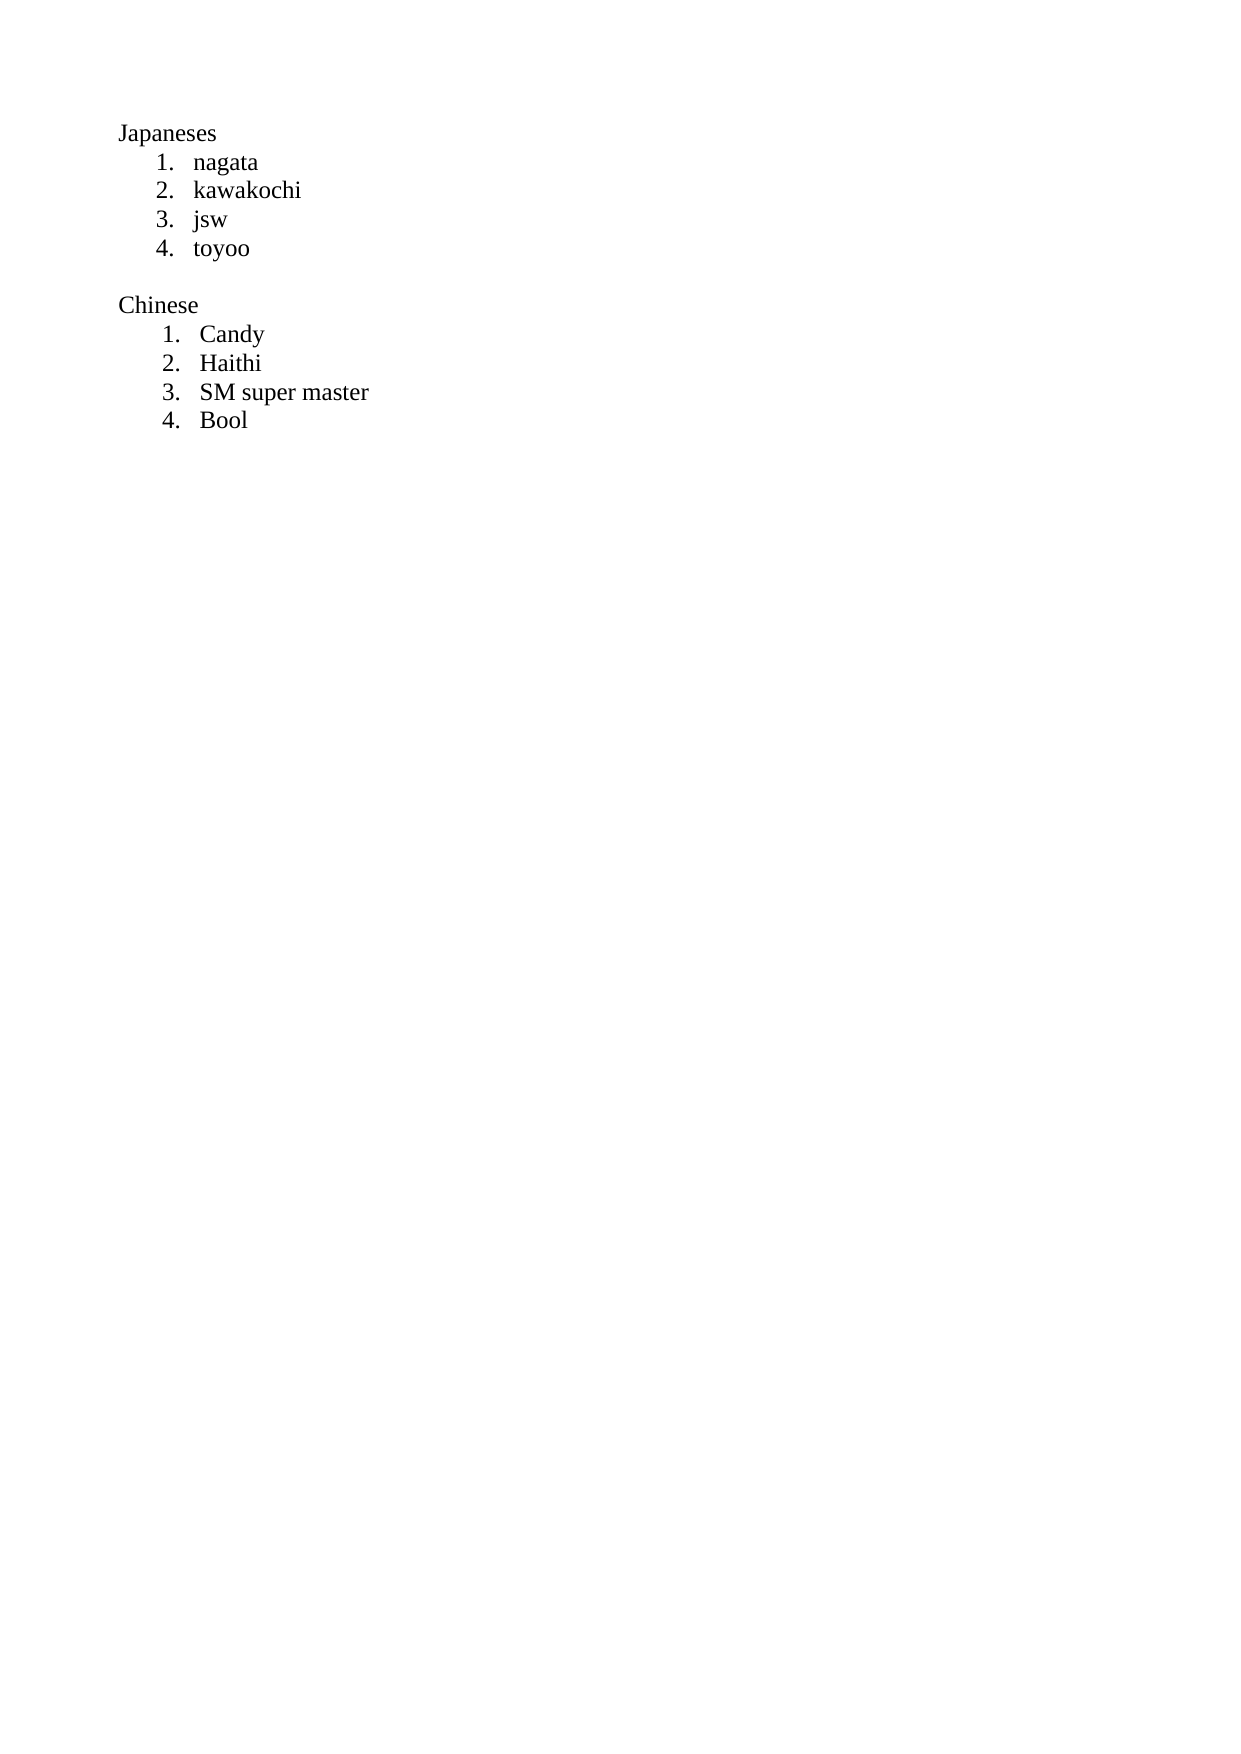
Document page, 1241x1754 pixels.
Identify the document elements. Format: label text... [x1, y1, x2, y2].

list toyoo [156, 233, 1122, 262]
text Japaneses [118, 118, 1122, 147]
list Bool [162, 406, 1122, 434]
list kawakochi [156, 176, 1122, 204]
list nagata [156, 147, 1122, 176]
list SM super master [162, 377, 1122, 406]
list jsw [156, 204, 1122, 233]
list Candy [162, 319, 1122, 348]
list Haithi [162, 348, 1122, 377]
text Chinese [118, 291, 1122, 319]
